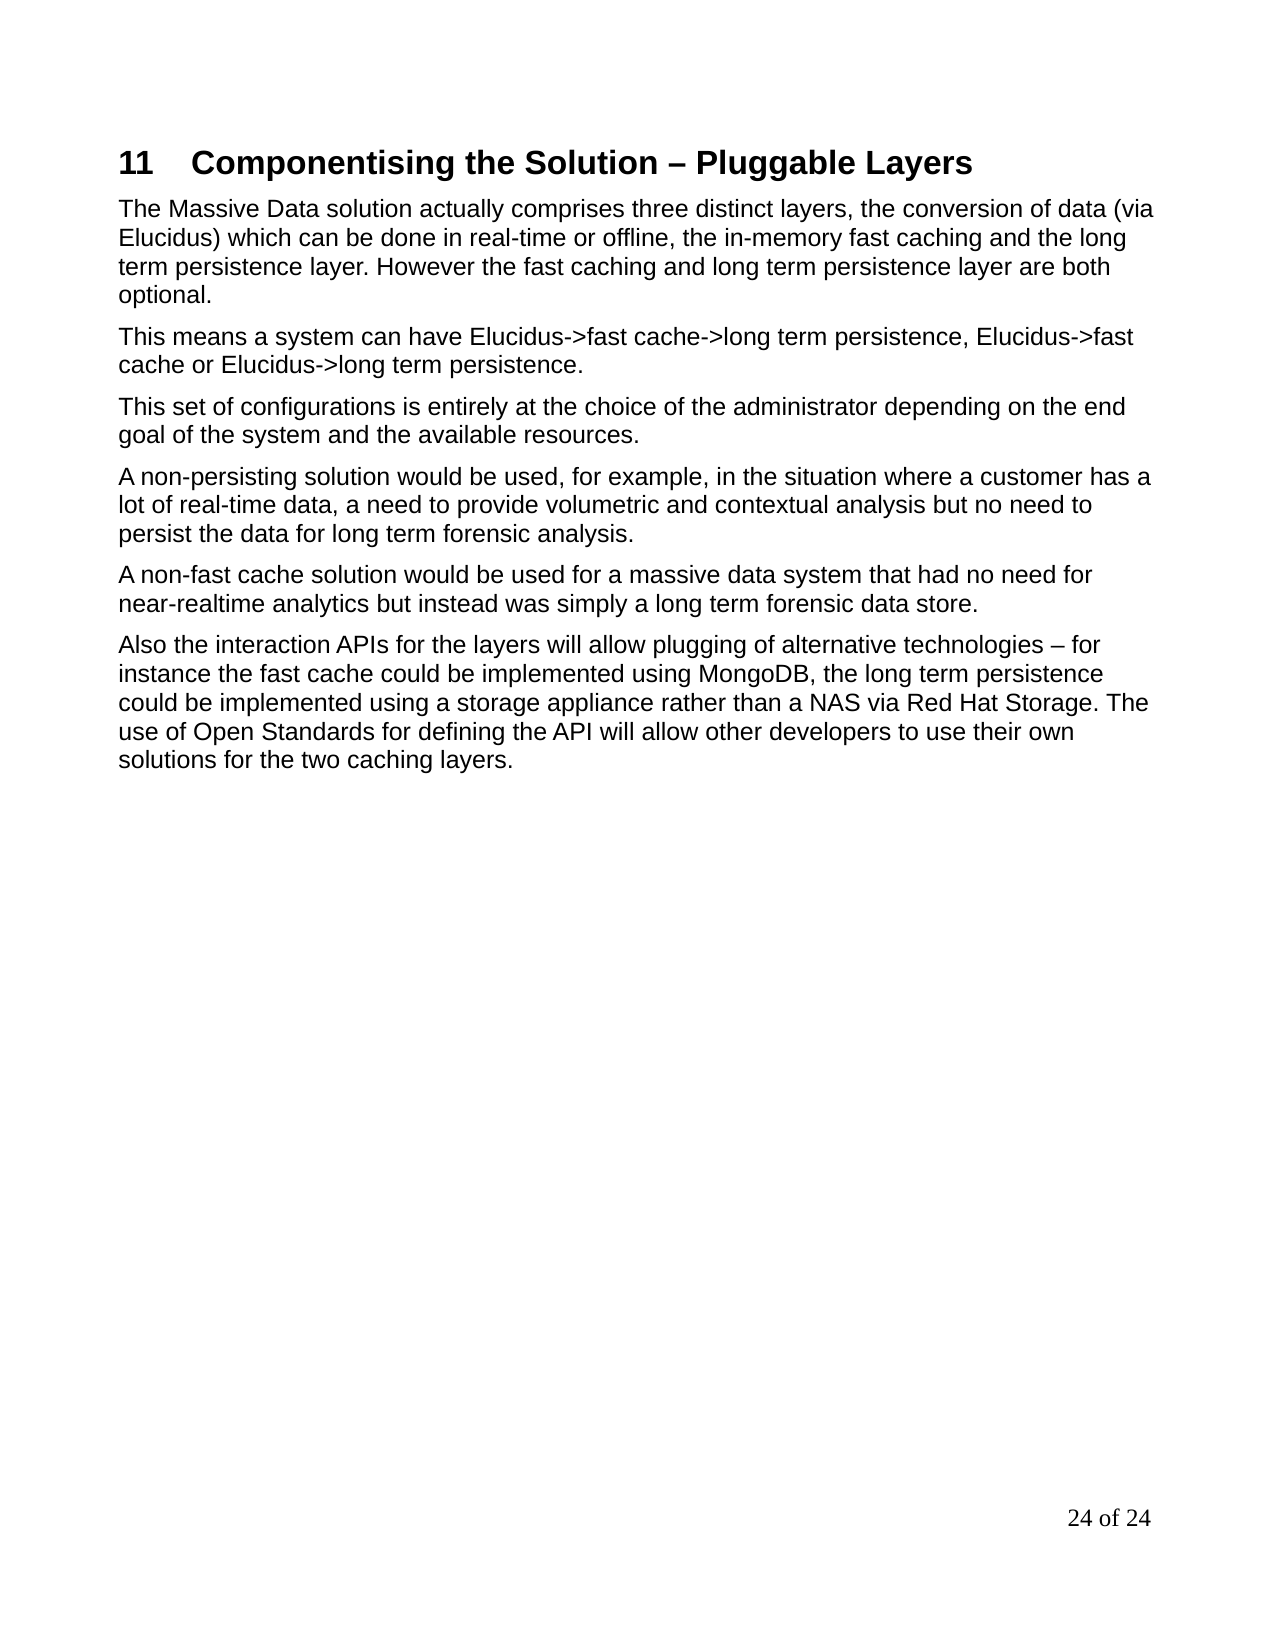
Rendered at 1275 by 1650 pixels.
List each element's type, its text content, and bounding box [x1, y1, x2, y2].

subtitle Componentising the Solution – Pluggable Layers [118, 143, 1157, 182]
text Also the interaction APIs for the layers will allow plugging of alternative technologies – for instance the fast cache could be implemented using MongoDB, the long term persistence could be implemented using a storage appliance rather than a NAS via Red Hat Storage. The use of Open Standards for defining the API will allow other developers to use their own solutions for the two caching layers. [118, 631, 1157, 774]
text This set of configurations is entirely at the choice of the administrator depending on the end goal of the system and the available resources. [118, 392, 1157, 449]
text A non-fast cache solution would be used for a massive data system that had no need for near-realtime analytics but instead was simply a long term forensic data store. [118, 561, 1157, 618]
text A non-persisting solution would be used, for example, in the situation where a customer has a lot of real-time data, a need to provide volumetric and contextual analysis but no need to persist the data for long term forensic analysis. [118, 462, 1157, 548]
text The Massive Data solution actually comprises three distinct layers, the conversion of data (via Elucidus) which can be done in real-time or offline, the in-memory fast caching and the long term persistence layer. However the fast caching and long term persistence layer are both optional. [118, 194, 1157, 309]
text This means a system can have Elucidus->fast cache->long term persistence, Elucidus->fast cache or Elucidus->long term persistence. [118, 322, 1157, 379]
